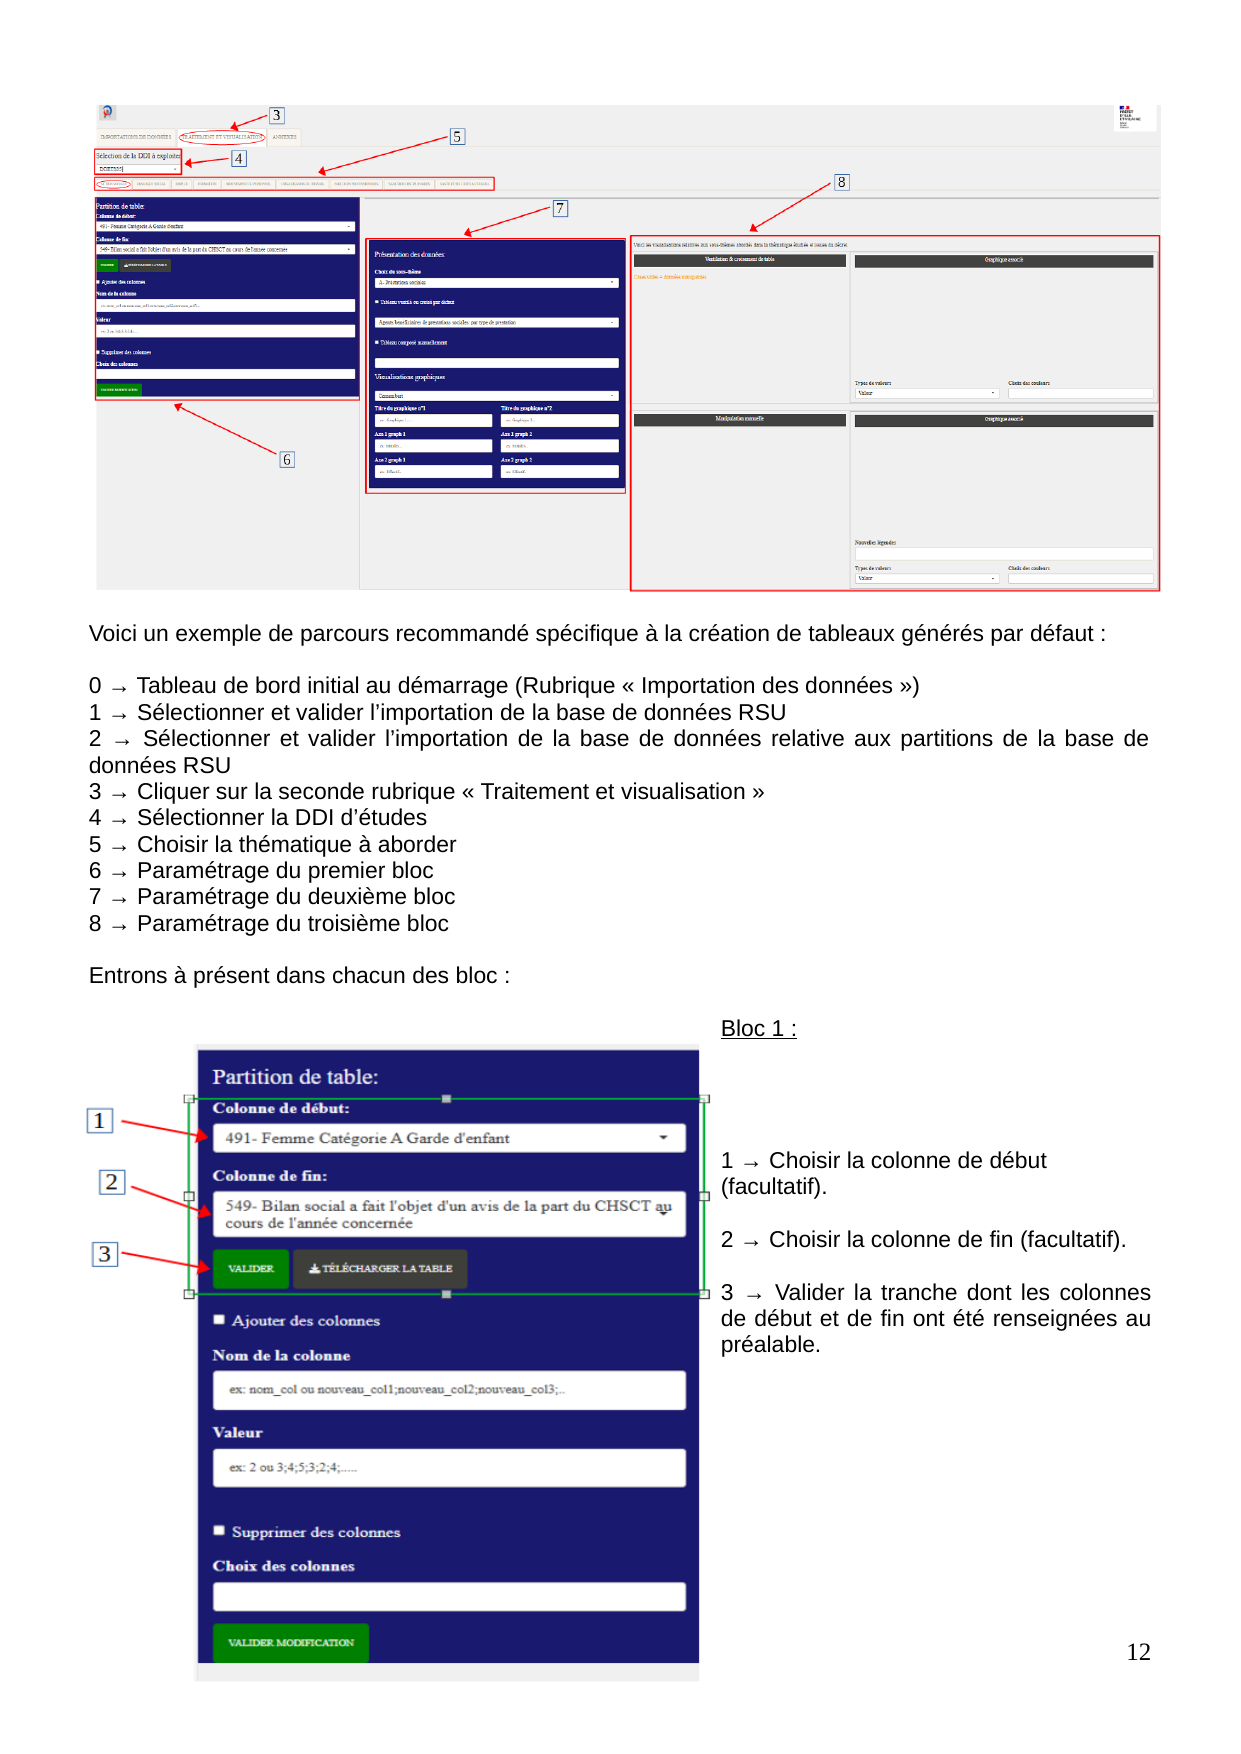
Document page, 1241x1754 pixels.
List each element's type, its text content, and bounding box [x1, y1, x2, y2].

text 1 → Sélectionner et valider l’importation de la base de données RSU [88, 699, 1152, 725]
text 2 → Sélectionner et valider l’importation de la base de données relative aux partitions de la base de données RSU [88, 725, 1152, 778]
text 8 → Paramétrage du troisième bloc [88, 910, 1152, 936]
text Voici un exemple de parcours recommandé spécifique à la création de tableaux générés par défaut : [88, 620, 1152, 646]
picture [92, 103, 1163, 594]
text 0 → Tableau de bord initial au démarrage (Rubrique « Importation des données ») [88, 672, 1152, 699]
text 7 → Paramétrage du deuxième bloc [88, 883, 1152, 910]
picture [72, 1015, 721, 1690]
text 5 → Choisir la thématique à aborder [88, 831, 1152, 857]
text 4 → Sélectionner la DDI d’études [88, 804, 1152, 831]
text Bloc 1 : [721, 1015, 1152, 1041]
text 6 → Paramétrage du premier bloc [88, 857, 1152, 883]
text 1 → Choisir la colonne de début (facultatif). [721, 1147, 1152, 1199]
text Entrons à présent dans chacun des bloc : [88, 962, 1152, 989]
text 3 → Valider la tranche dont les colonnes de début et de fin ont été renseignées au préalable. [721, 1279, 1152, 1358]
text 2 → Choisir la colonne de fin (facultatif). [721, 1226, 1152, 1252]
text 3 → Cliquer sur la seconde rubrique « Traitement et visualisation » [88, 778, 1152, 804]
